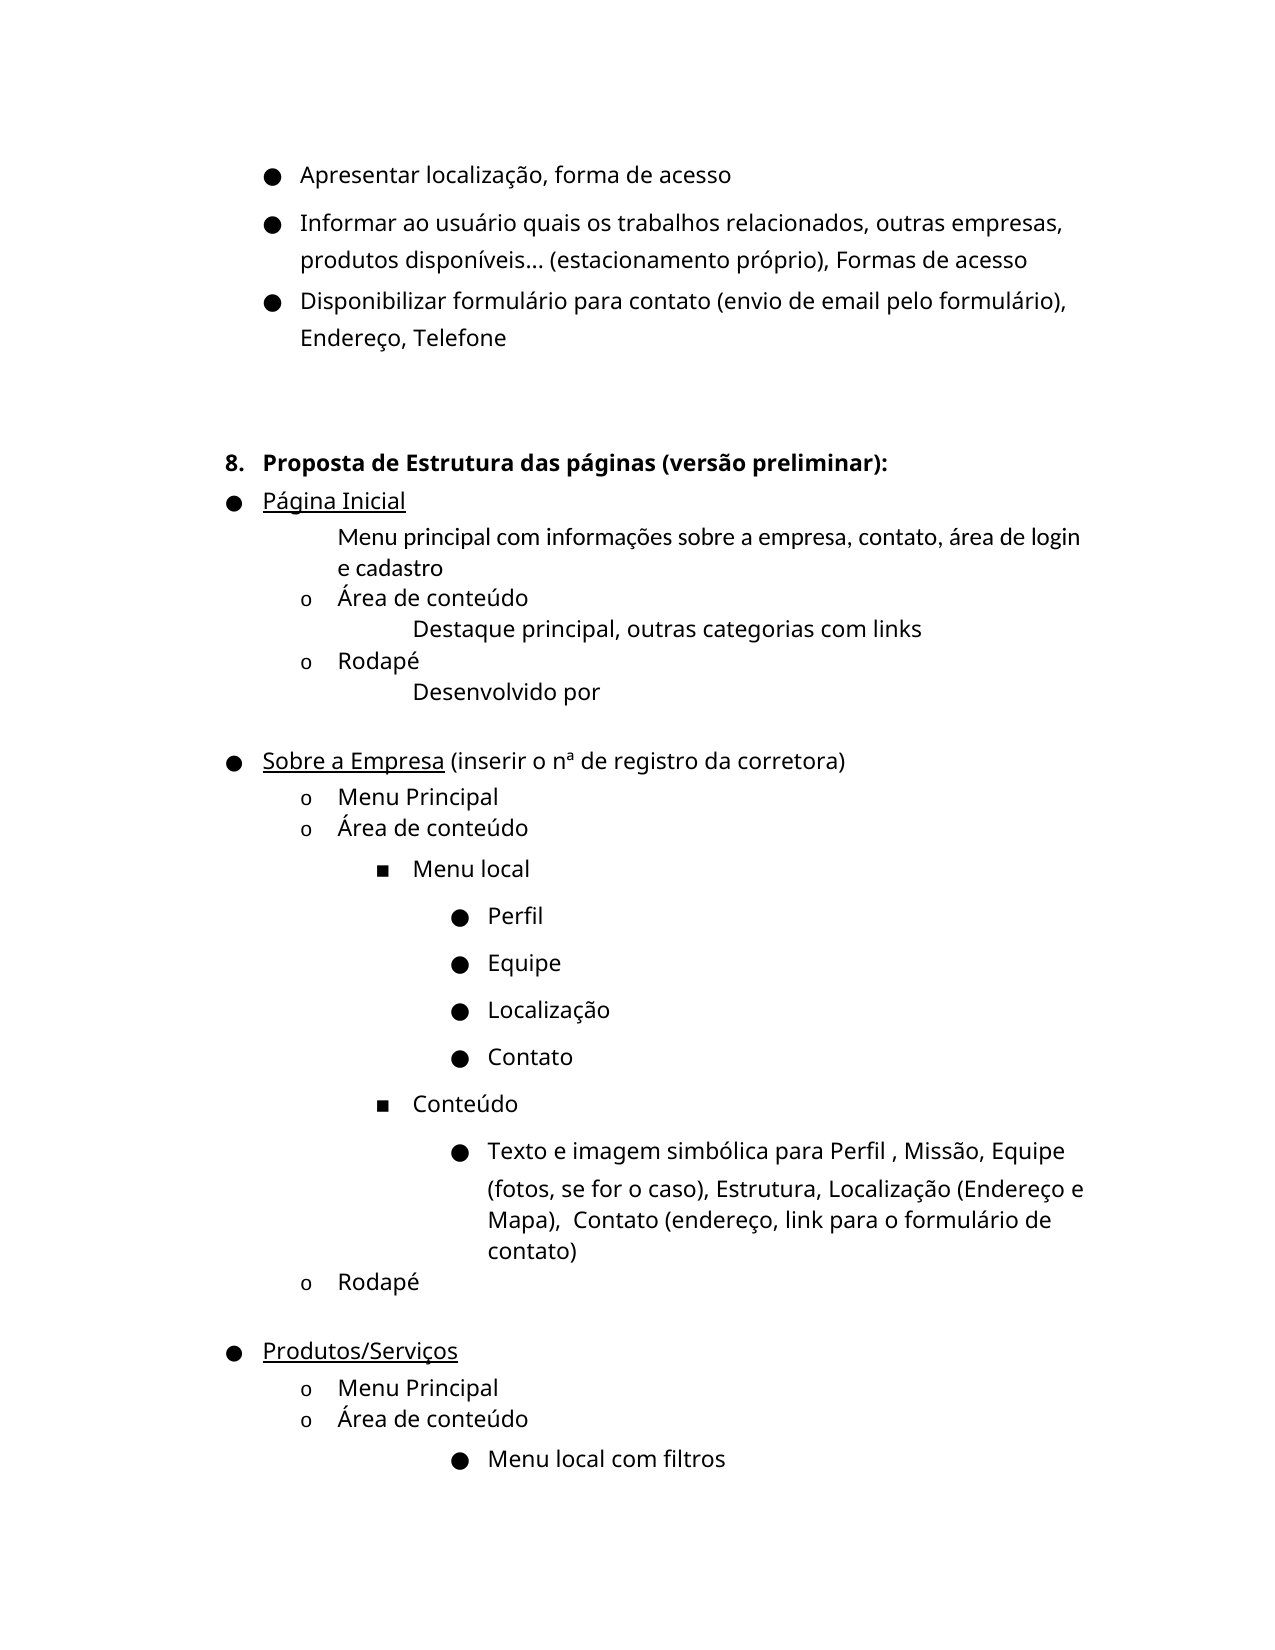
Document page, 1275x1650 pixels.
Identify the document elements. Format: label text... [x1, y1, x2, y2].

list Texto e imagem simbólica para Perfil , Missão, Equipe (fotos, se for o caso), Estrutura, Localização (Endereço e Mapa), Contato (endereço, link para o formulário de contato) [450, 1126, 1087, 1266]
list Produtos/Serviços [225, 1329, 1087, 1371]
list Perfil [450, 891, 1087, 938]
list Desenvolvido por [375, 676, 1087, 707]
list Disponibilizar formulário para contato (envio de email pelo formulário), Endereço, Telefone [262, 275, 1087, 353]
list Área de conteúdo [300, 812, 1087, 844]
list Menu local [375, 844, 1087, 891]
list Área de conteúdo [300, 1403, 1087, 1434]
list Menu principal com informações sobre a empresa, contato, área de login e cadastro [300, 521, 1087, 582]
list Área de conteúdo [300, 582, 1087, 613]
list Menu Principal [300, 1371, 1087, 1403]
list Localização [450, 984, 1087, 1032]
list Apresentar localização, forma de acesso [262, 150, 1087, 197]
list Equipe [450, 938, 1087, 984]
list Destaque principal, outras categorias com links [375, 613, 1087, 645]
list Sobre a Empresa (inserir o nª de registro da corretora) [225, 738, 1087, 781]
list Informar ao usuário quais os trabalhos relacionados, outras empresas, produtos disponíveis... (estacionamento próprio), Formas de acesso [262, 197, 1087, 275]
list Rodapé [300, 1266, 1087, 1297]
list Rodapé [300, 645, 1087, 676]
list Página Inicial [225, 478, 1087, 521]
list Proposta de Estrutura das páginas (versão preliminar): [225, 447, 1087, 478]
list Contato [450, 1032, 1087, 1078]
list Menu local com filtros [450, 1434, 1087, 1481]
list Menu Principal [300, 781, 1087, 812]
list Conteúdo [375, 1078, 1087, 1126]
